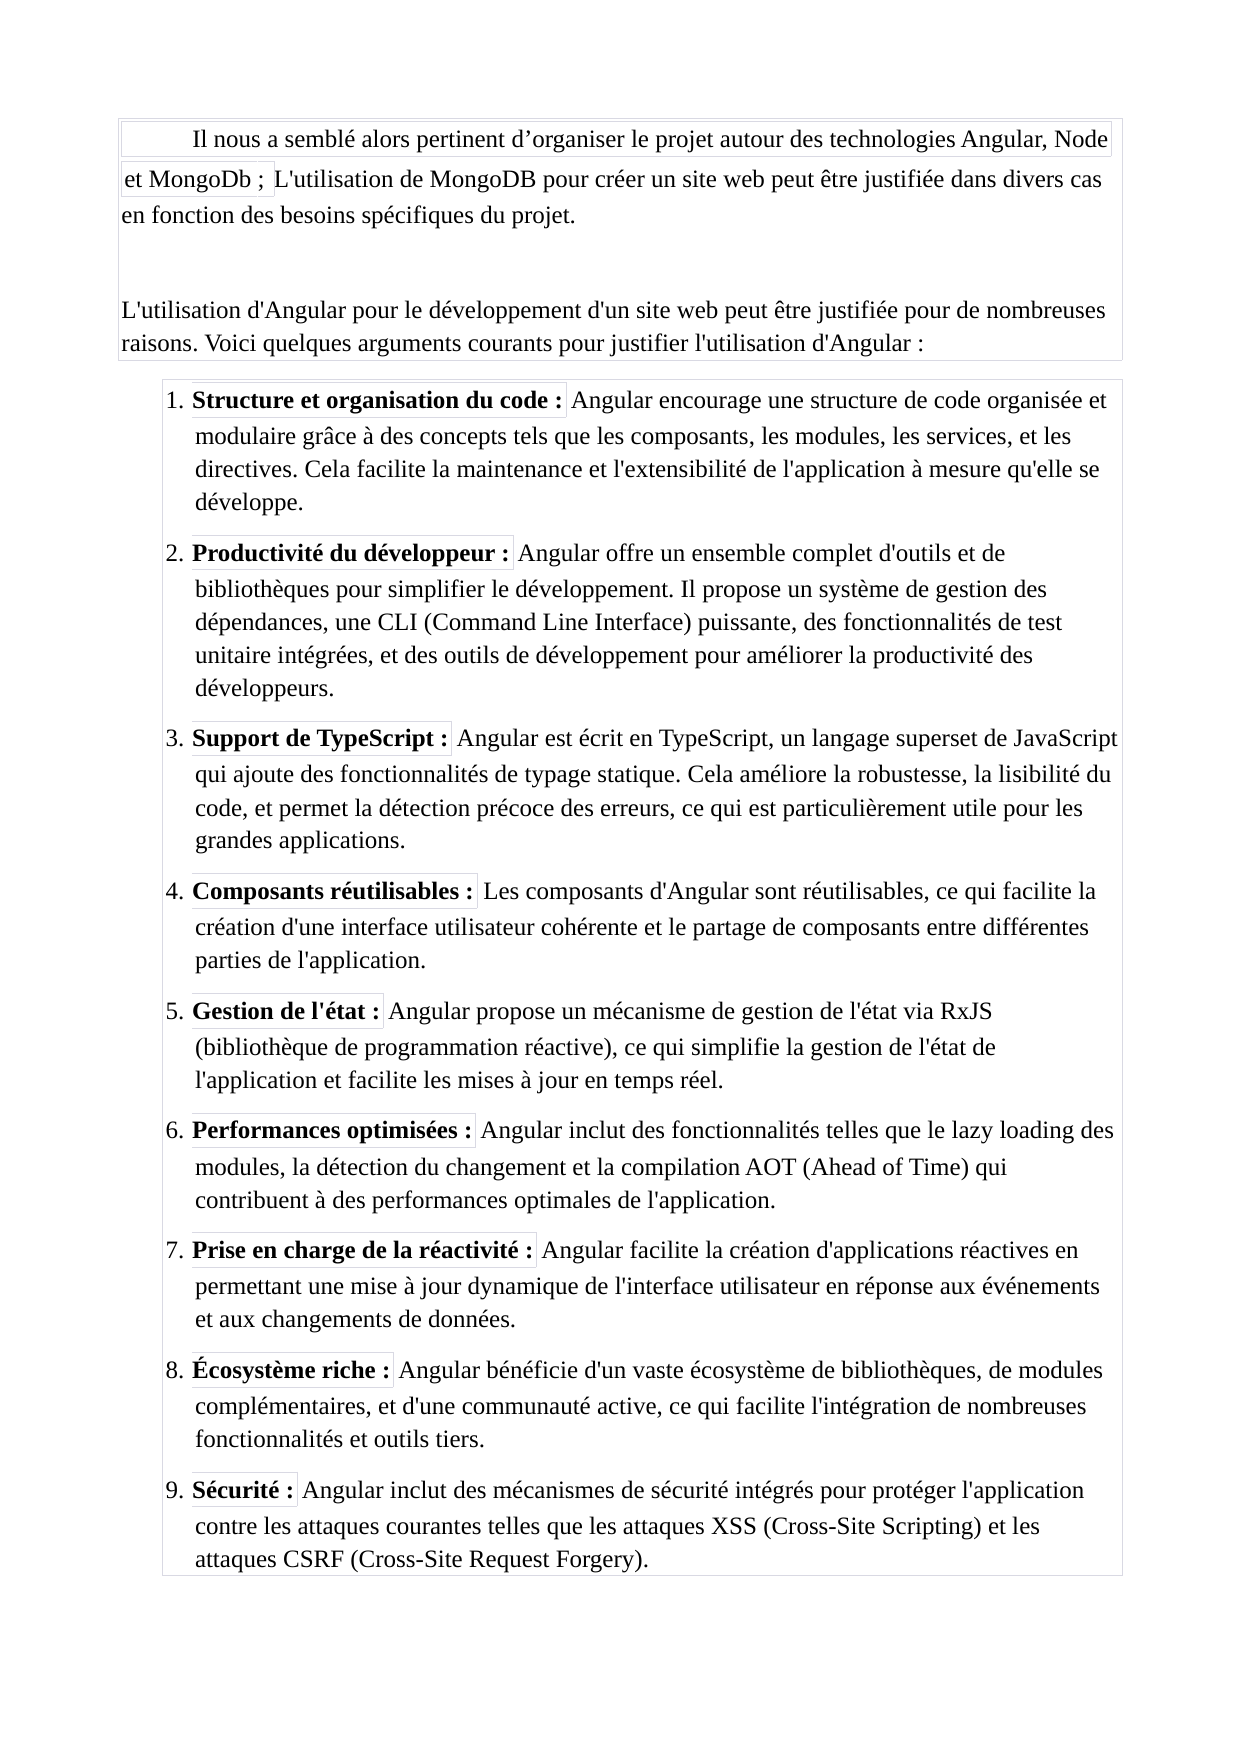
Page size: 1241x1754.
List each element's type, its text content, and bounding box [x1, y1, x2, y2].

list Écosystème riche : Angular bénéficie d'un vaste écosystème de bibliothèques, de modules complémentaires, et d'une communauté active, ce qui facilite l'intégration de nombreuses fonctionnalités et outils tiers. [163, 1349, 1122, 1453]
list Productivité du développeur : Angular offre un ensemble complet d'outils et de bibliothèques pour simplifier le développement. Il propose un système de gestion des dépendances, une CLI (Command Line Interface) puissante, des fonctionnalités de test unitaire intégrées, et des outils de développement pour améliorer la productivité des développeurs. [163, 532, 1122, 702]
list Composants réutilisables : Les composants d'Angular sont réutilisables, ce qui facilite la création d'une interface utilisateur cohérente et le partage de composants entre différentes parties de l'application. [163, 870, 1122, 974]
list Prise en charge de la réactivité : Angular facilite la création d'applications réactives en permettant une mise à jour dynamique de l'interface utilisateur en réponse aux événements et aux changements de données. [163, 1229, 1122, 1333]
list Support de TypeScript : Angular est écrit en TypeScript, un langage superset de JavaScript qui ajoute des fonctionnalités de typage statique. Cela améliore la robustesse, la lisibilité du code, et permet la détection précoce des erreurs, ce qui est particulièrement utile pour les grandes applications. [163, 717, 1122, 854]
list Sécurité : Angular inclut des mécanismes de sécurité intégrés pour protéger l'application contre les attaques courantes telles que les attaques XSS (Cross-Site Scripting) et les attaques CSRF (Cross-Site Request Forgery). [163, 1469, 1122, 1575]
list Gestion de l'état : Angular propose un mécanisme de gestion de l'état via RxJS (bibliothèque de programmation réactive), ce qui simplifie la gestion de l'état de l'application et facilite les mises à jour en temps réel. [163, 990, 1122, 1094]
list Performances optimisées : Angular inclut des fonctionnalités telles que le lazy loading des modules, la détection du changement et la compilation AOT (Ahead of Time) qui contribuent à des performances optimales de l'application. [163, 1109, 1122, 1213]
list Structure et organisation du code : Angular encourage une structure de code organisée et modulaire grâce à des concepts tels que les composants, les modules, les services, et les directives. Cela facilite la maintenance et l'extensibilité de l'application à mesure qu'elle se développe. [163, 380, 1122, 516]
text Il nous a semblé alors pertinent d’organiser le projet autour des technologies Angular, Node et MongoDb ; L'utilisation de MongoDB pour créer un site web peut être justifiée dans divers cas en fonction des besoins spécifiques du projet. [119, 119, 1122, 229]
text L'utilisation d'Angular pour le développement d'un site web peut être justifiée pour de nombreuses raisons. Voici quelques arguments courants pour justifier l'utilisation d'Angular : [119, 292, 1122, 360]
